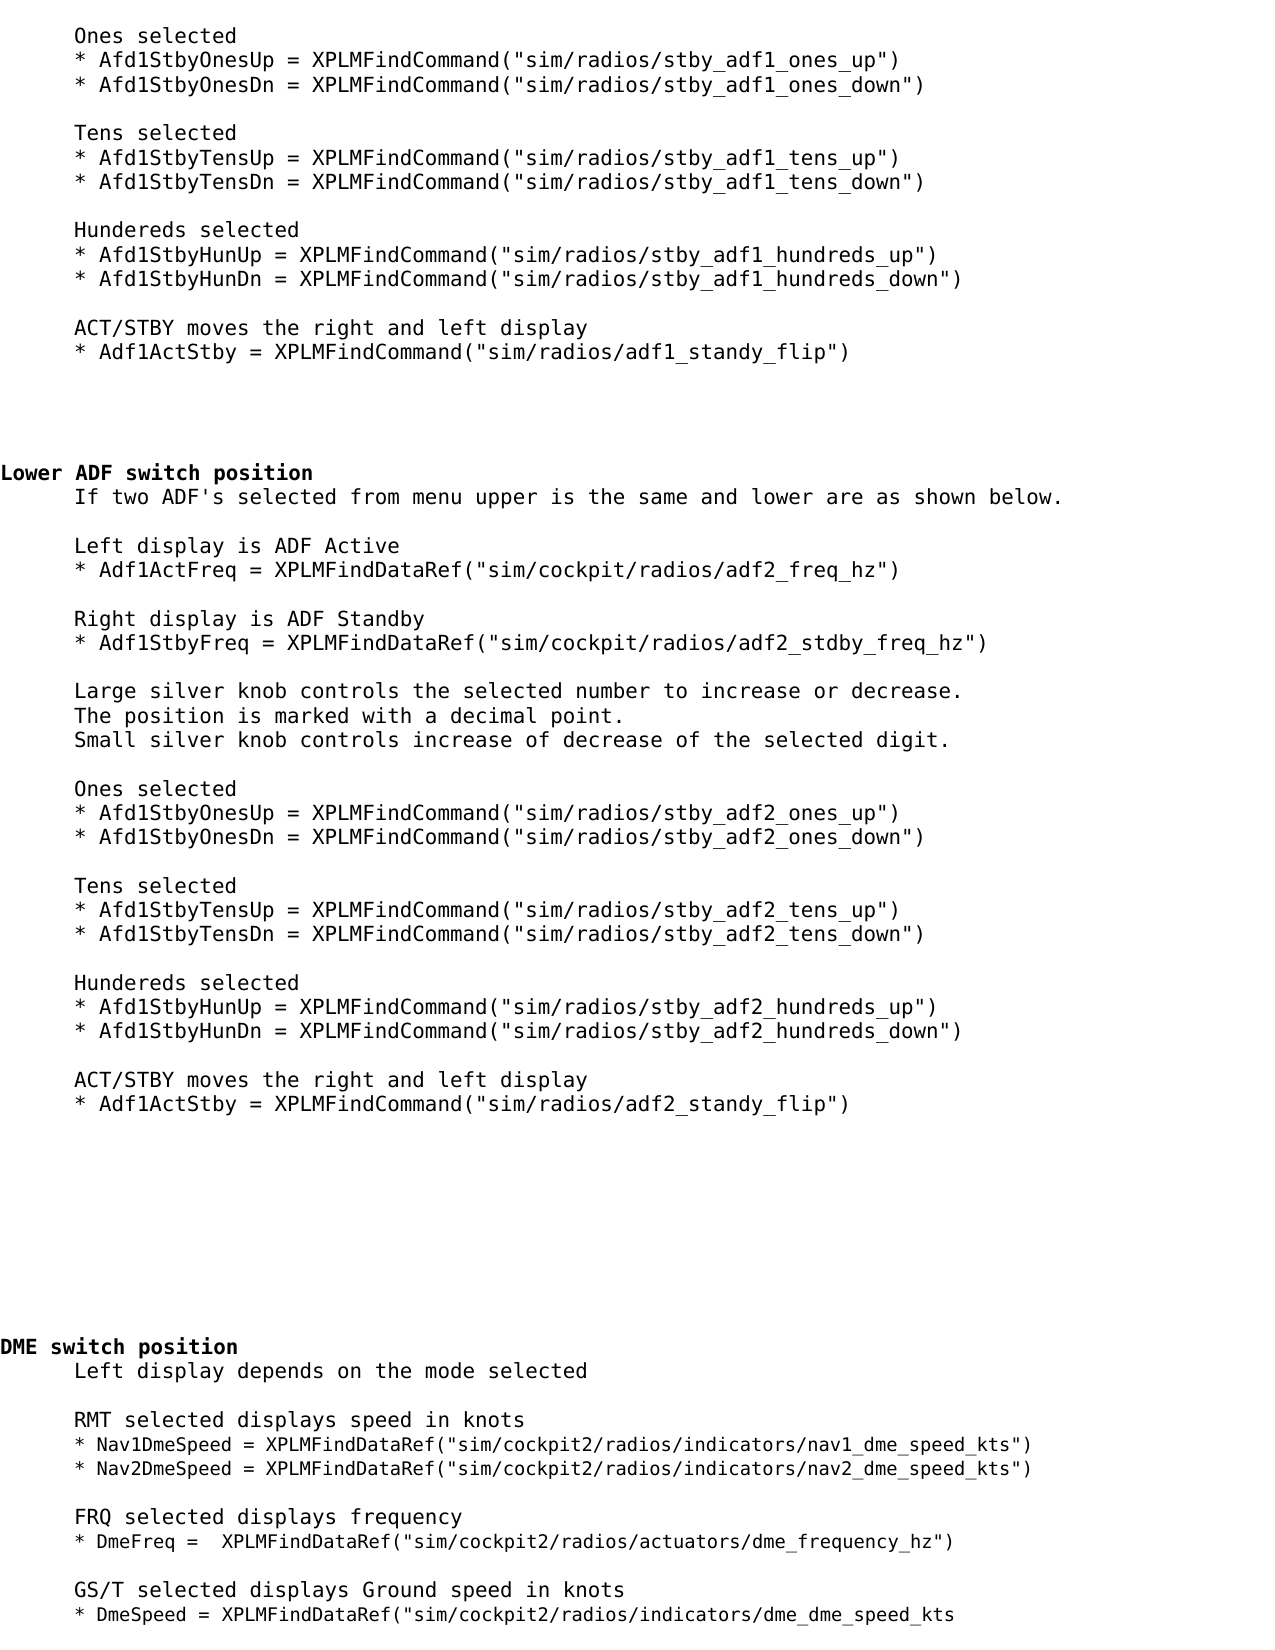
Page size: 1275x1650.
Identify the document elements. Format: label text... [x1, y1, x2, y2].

text * Afd1StbyOnesUp = XPLMFindCommand("sim/radios/stby_adf1_ones_up") [0, 48, 1275, 73]
text * Afd1StbyOnesDn = XPLMFindCommand("sim/radios/stby_adf2_ones_down") [0, 825, 1275, 849]
text * Afd1StbyHunDn = XPLMFindCommand("sim/radios/stby_adf2_hundreds_down") [0, 1019, 1275, 1044]
text * Afd1StbyTensUp = XPLMFindCommand("sim/radios/stby_adf1_tens_up") [0, 146, 1275, 170]
text Small silver knob controls increase of decrease of the selected digit. [0, 728, 1275, 752]
text * Afd1StbyOnesUp = XPLMFindCommand("sim/radios/stby_adf2_ones_up") [0, 801, 1275, 825]
text Ones selected [0, 24, 1275, 48]
text RMT selected displays speed in knots [0, 1408, 1275, 1432]
text ACT/STBY moves the right and left display [0, 1068, 1275, 1092]
text * Afd1StbyTensDn = XPLMFindCommand("sim/radios/stby_adf1_tens_down") [0, 170, 1275, 194]
text Left display is ADF Active [0, 534, 1275, 558]
text * Adf1StbyFreq = XPLMFindDataRef("sim/cockpit/radios/adf2_stdby_freq_hz") [0, 631, 1275, 655]
text * Adf1ActFreq = XPLMFindDataRef("sim/cockpit/radios/adf2_freq_hz") [0, 558, 1275, 582]
text * Afd1StbyHunUp = XPLMFindCommand("sim/radios/stby_adf2_hundreds_up") [0, 995, 1275, 1019]
text * Adf1ActStby = XPLMFindCommand("sim/radios/adf1_standy_flip") [0, 340, 1275, 364]
text Right display is ADF Standby [0, 607, 1275, 631]
text * Afd1StbyHunUp = XPLMFindCommand("sim/radios/stby_adf1_hundreds_up") [0, 243, 1275, 267]
text ACT/STBY moves the right and left display [0, 316, 1275, 340]
text Ones selected [0, 777, 1275, 801]
text * Afd1StbyOnesDn = XPLMFindCommand("sim/radios/stby_adf1_ones_down") [0, 73, 1275, 97]
text Left display depends on the mode selected [0, 1359, 1275, 1383]
text GS/T selected displays Ground speed in knots [0, 1578, 1275, 1602]
text DME switch position [0, 1335, 1275, 1359]
text Hundereds selected [0, 218, 1275, 243]
text Lower ADF switch position [0, 461, 1275, 485]
text The position is marked with a decimal point. [0, 704, 1275, 728]
text * Afd1StbyHunDn = XPLMFindCommand("sim/radios/stby_adf1_hundreds_down") [0, 267, 1275, 291]
text * Nav2DmeSpeed = XPLMFindDataRef("sim/cockpit2/radios/indicators/nav2_dme_speed_kts") [0, 1456, 1275, 1481]
text * DmeSpeed = XPLMFindDataRef("sim/cockpit2/radios/indicators/dme_dme_speed_kts [0, 1602, 1275, 1626]
text Large silver knob controls the selected number to increase or decrease. [0, 679, 1275, 704]
text Hundereds selected [0, 971, 1275, 995]
text * Afd1StbyTensDn = XPLMFindCommand("sim/radios/stby_adf2_tens_down") [0, 922, 1275, 947]
text * DmeFreq = XPLMFindDataRef("sim/cockpit2/radios/actuators/dme_frequency_hz") [0, 1529, 1275, 1553]
text * Nav1DmeSpeed = XPLMFindDataRef("sim/cockpit2/radios/indicators/nav1_dme_speed_kts") [0, 1432, 1275, 1456]
text Tens selected [0, 874, 1275, 898]
text If two ADF's selected from menu upper is the same and lower are as shown below. [0, 485, 1275, 510]
text FRQ selected displays frequency [0, 1505, 1275, 1529]
text Tens selected [0, 121, 1275, 146]
text * Adf1ActStby = XPLMFindCommand("sim/radios/adf2_standy_flip") [0, 1092, 1275, 1116]
text * Afd1StbyTensUp = XPLMFindCommand("sim/radios/stby_adf2_tens_up") [0, 898, 1275, 922]
